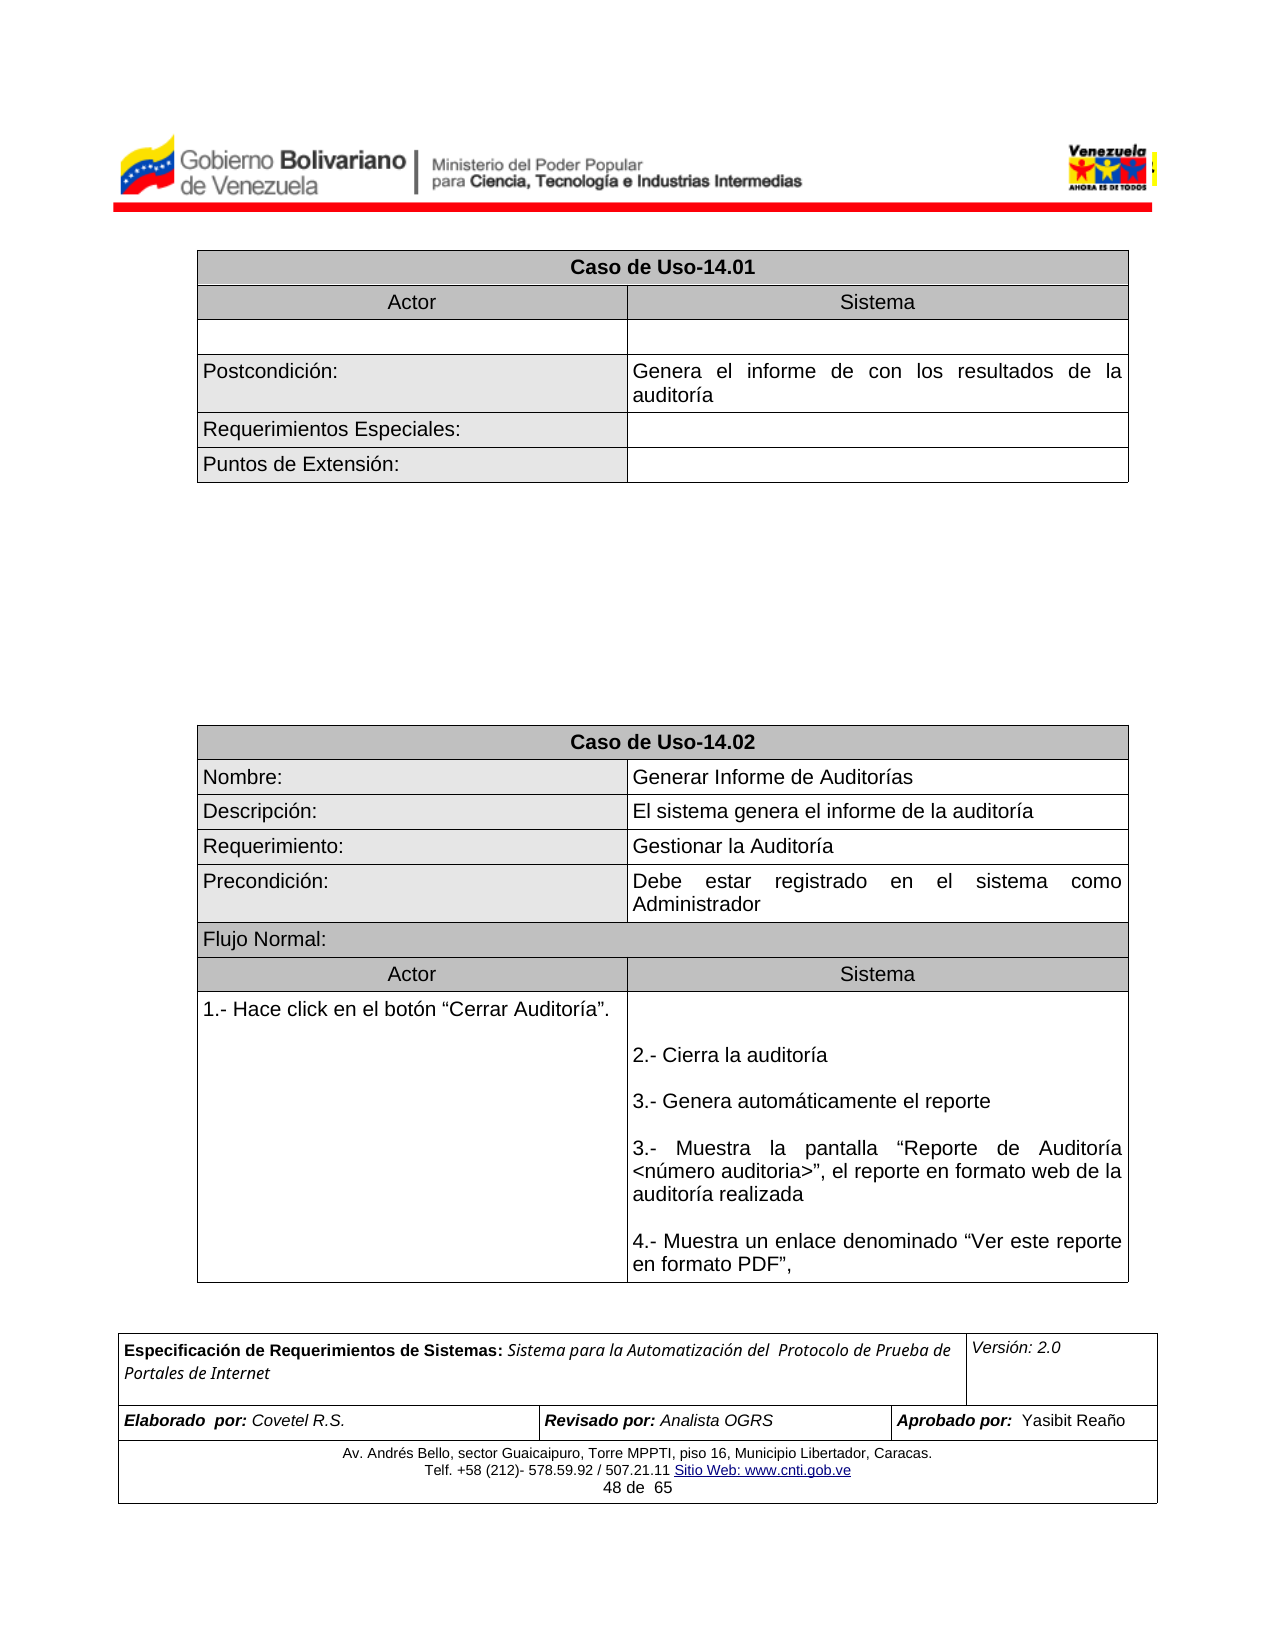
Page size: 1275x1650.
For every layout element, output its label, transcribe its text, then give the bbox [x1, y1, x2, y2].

table_cell Actor [198, 286, 627, 319]
table_cell Nombre: [198, 760, 627, 794]
table_cell Puntos de Extensión: [198, 448, 627, 482]
table_cell Requerimiento: [198, 830, 627, 864]
table_cell Postcondición: [198, 355, 627, 412]
table_cell Actor [198, 958, 627, 991]
table_cell Descripción: [198, 795, 627, 829]
table_cell [198, 320, 627, 354]
table_cell 1.- Hace click en el botón “Cerrar Auditoría”. [198, 992, 627, 1282]
table_cell Precondición: [198, 865, 627, 922]
table_cell [628, 320, 1128, 354]
table_cell Flujo Normal: [198, 923, 1128, 957]
table_cell Requerimientos Especiales: [198, 413, 627, 447]
table_cell Generar Informe de Auditorías [628, 760, 1128, 794]
table_header Caso de Uso-14.02 [198, 726, 1128, 759]
table_cell [628, 448, 1128, 482]
table_cell Genera el informe de con los resultados de la auditoría [628, 355, 1128, 412]
table_cell Debe estar registrado en el sistema como Administrador [628, 865, 1128, 922]
table_header Caso de Uso-14.01 [198, 251, 1128, 284]
table_cell Sistema [628, 286, 1128, 319]
table_cell El sistema genera el informe de la auditoría [628, 795, 1128, 829]
picture [113, 126, 1153, 212]
table_cell 2.- Cierra la auditoría 3.- Genera automáticamente el reporte 3.- Muestra la pantalla “Reporte de Auditoría <número auditoria>”, el reporte en formato web de la auditoría realizada 4.- Muestra un enlace denominado “Ver este reporte en formato PDF”, [628, 992, 1128, 1282]
table_cell Gestionar la Auditoría [628, 830, 1128, 864]
table_cell [628, 413, 1128, 447]
table_cell Sistema [628, 958, 1128, 991]
